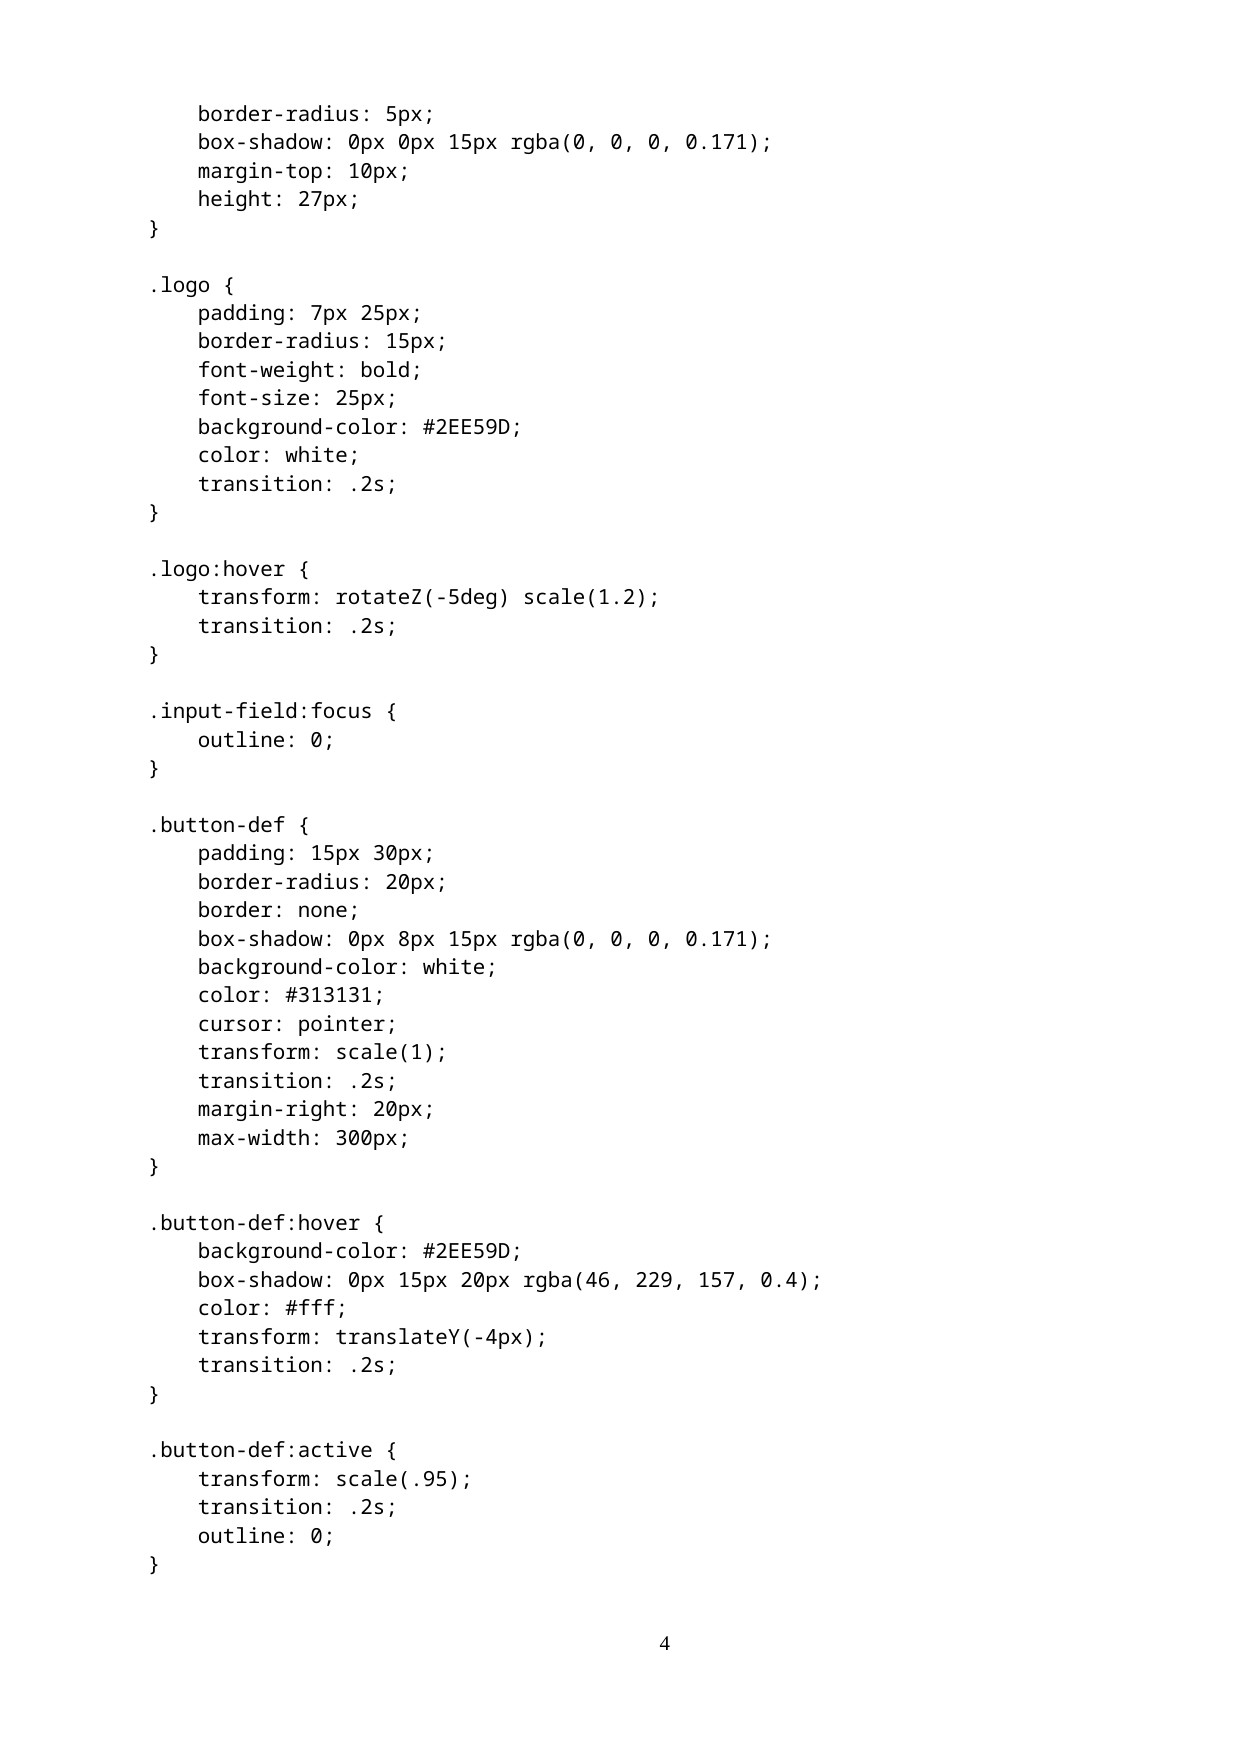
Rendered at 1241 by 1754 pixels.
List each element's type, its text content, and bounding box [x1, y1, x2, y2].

text height: 27px; [148, 184, 1181, 213]
text box-shadow: 0px 8px 15px rgba(0, 0, 0, 0.171); [148, 924, 1181, 952]
text transition: .2s; [148, 469, 1181, 497]
text .button-def { [148, 810, 1181, 838]
text padding: 7px 25px; [148, 298, 1181, 327]
text outline: 0; [148, 1521, 1181, 1549]
text border-radius: 5px; [148, 99, 1181, 127]
text border-radius: 15px; [148, 327, 1181, 355]
text border: none; [148, 895, 1181, 924]
text padding: 15px 30px; [148, 838, 1181, 867]
text background-color: white; [148, 952, 1181, 981]
text background-color: #2EE59D; [148, 412, 1181, 440]
text background-color: #2EE59D; [148, 1237, 1181, 1265]
text } [148, 1151, 1181, 1180]
text transform: scale(.95); [148, 1464, 1181, 1492]
text transition: .2s; [148, 1350, 1181, 1379]
text max-width: 300px; [148, 1123, 1181, 1151]
text margin-right: 20px; [148, 1094, 1181, 1123]
text transform: scale(1); [148, 1037, 1181, 1066]
text } [148, 213, 1181, 241]
text cursor: pointer; [148, 1009, 1181, 1037]
text transition: .2s; [148, 611, 1181, 639]
text } [148, 753, 1181, 782]
text outline: 0; [148, 725, 1181, 753]
text .button-def:active { [148, 1436, 1181, 1464]
text font-size: 25px; [148, 383, 1181, 412]
text .logo { [148, 270, 1181, 298]
text } [148, 1379, 1181, 1407]
text .button-def:hover { [148, 1208, 1181, 1237]
text transform: rotateZ(-5deg) scale(1.2); [148, 582, 1181, 611]
text border-radius: 20px; [148, 867, 1181, 895]
text transition: .2s; [148, 1066, 1181, 1094]
text color: #fff; [148, 1293, 1181, 1322]
text transition: .2s; [148, 1492, 1181, 1521]
text box-shadow: 0px 15px 20px rgba(46, 229, 157, 0.4); [148, 1265, 1181, 1293]
text } [148, 639, 1181, 668]
text .input-field:focus { [148, 696, 1181, 725]
text color: #313131; [148, 981, 1181, 1009]
text .logo:hover { [148, 554, 1181, 582]
text color: white; [148, 440, 1181, 469]
text margin-top: 10px; [148, 156, 1181, 184]
text } [148, 1549, 1181, 1578]
text box-shadow: 0px 0px 15px rgba(0, 0, 0, 0.171); [148, 127, 1181, 156]
text font-weight: bold; [148, 355, 1181, 383]
text transform: translateY(-4px); [148, 1322, 1181, 1350]
text } [148, 497, 1181, 526]
